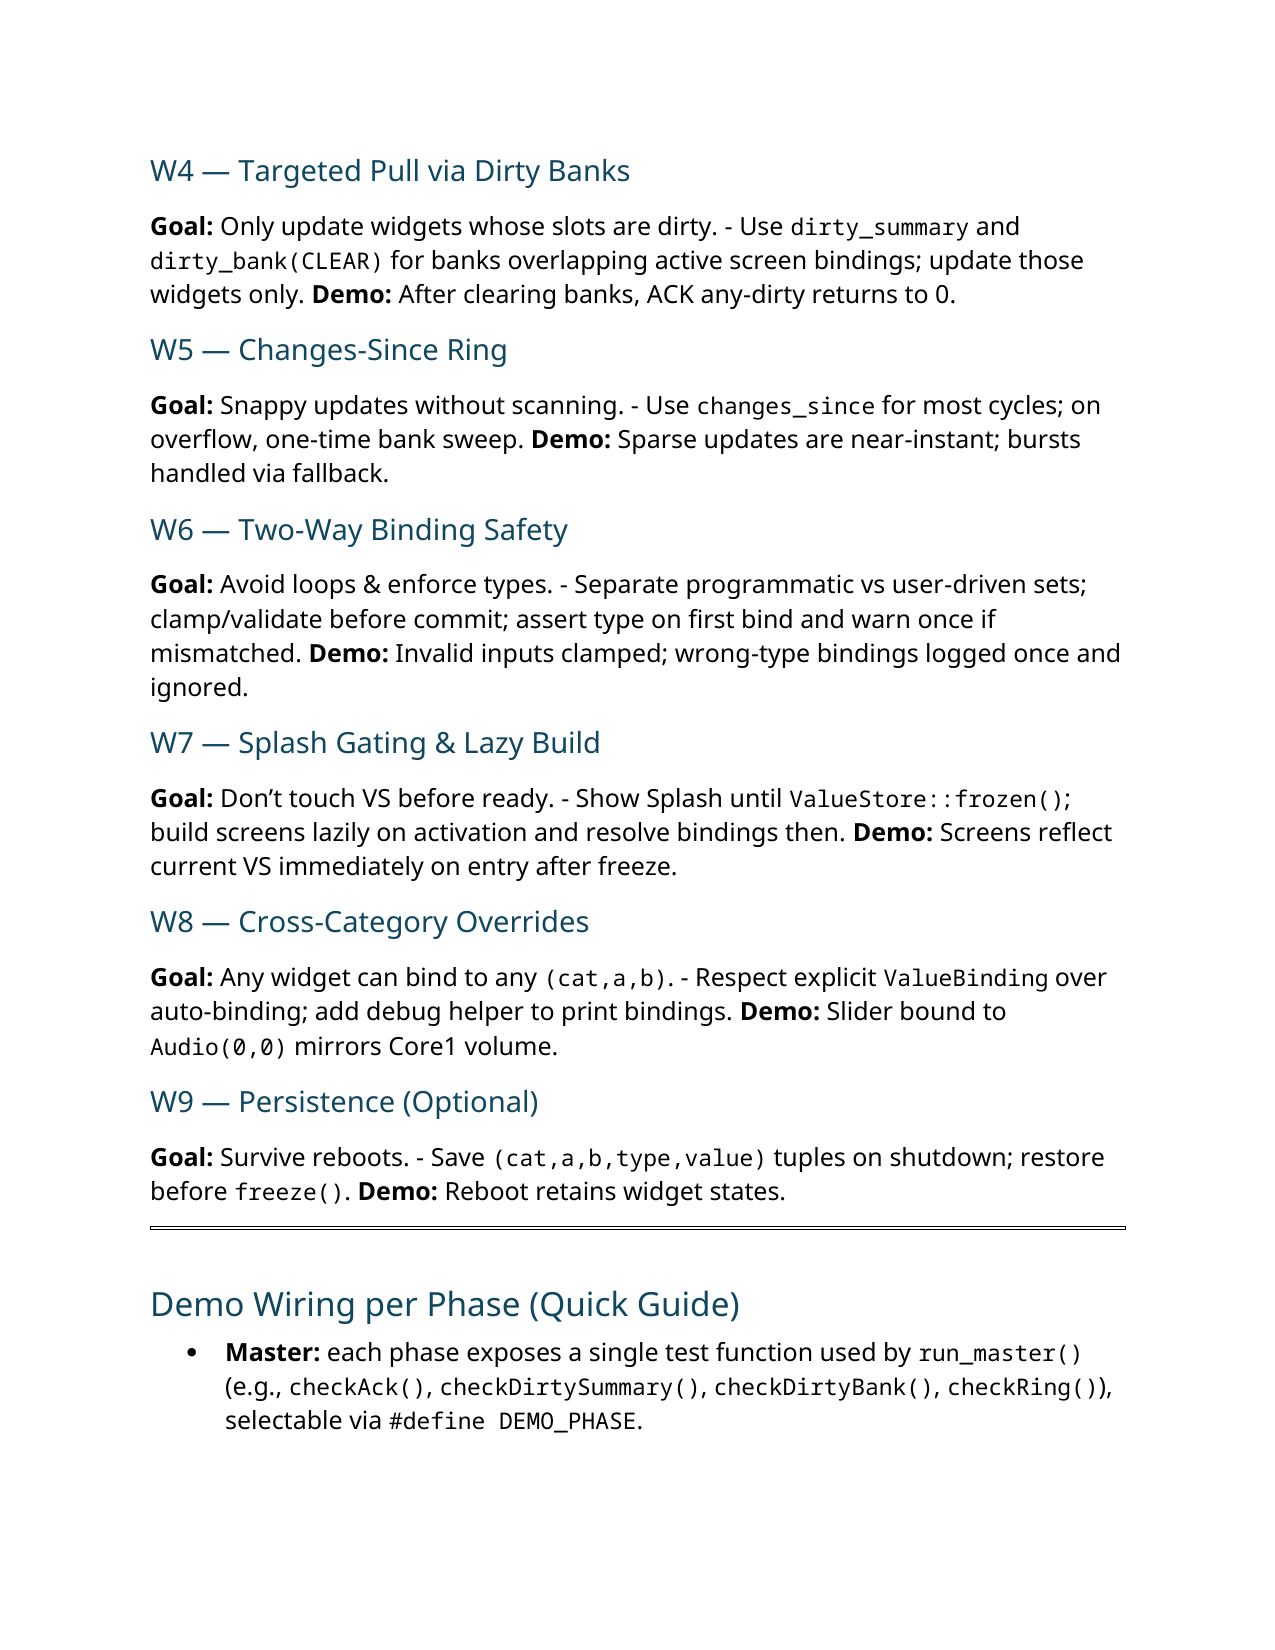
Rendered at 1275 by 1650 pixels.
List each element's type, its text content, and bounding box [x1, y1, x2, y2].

subtitle Demo Wiring per Phase (Quick Guide) [150, 1281, 1125, 1327]
text Goal: Any widget can bind to any (cat,a,b). - Respect explicit ValueBinding over auto-binding; add debug helper to print bindings. Demo: Slider bound to Audio(0,0) mirrors Core1 volume. [150, 960, 1125, 1062]
text Goal: Snappy updates without scanning. - Use changes_since for most cycles; on overflow, one‑time bank sweep. Demo: Sparse updates are near‑instant; bursts handled via fallback. [150, 388, 1125, 490]
list Master: each phase exposes a single test function used by run_master() (e.g., checkAck(), checkDirtySummary(), checkDirtyBank(), checkRing()), selectable via #define DEMO_PHASE. [187, 1335, 1125, 1437]
text Goal: Don’t touch VS before ready. - Show Splash until ValueStore::frozen(); build screens lazily on activation and resolve bindings then. Demo: Screens reflect current VS immediately on entry after freeze. [150, 781, 1125, 883]
text Goal: Only update widgets whose slots are dirty. - Use dirty_summary and dirty_bank(CLEAR) for banks overlapping active screen bindings; update those widgets only. Demo: After clearing banks, ACK any‑dirty returns to 0. [150, 208, 1125, 311]
subtitle W4 — Targeted Pull via Dirty Banks [150, 150, 1125, 190]
text Goal: Avoid loops & enforce types. - Separate programmatic vs user‑driven sets; clamp/validate before commit; assert type on first bind and warn once if mismatched. Demo: Invalid inputs clamped; wrong‑type bindings logged once and ignored. [150, 567, 1125, 703]
subtitle W5 — Changes‑Since Ring [150, 329, 1125, 369]
subtitle W8 — Cross‑Category Overrides [150, 902, 1125, 941]
subtitle W6 — Two‑Way Binding Safety [150, 509, 1125, 548]
text Goal: Survive reboots. - Save (cat,a,b,type,value) tuples on shutdown; restore before freeze(). Demo: Reboot retains widget states. [150, 1139, 1125, 1207]
subtitle W7 — Splash Gating & Lazy Build [150, 722, 1125, 762]
subtitle W9 — Persistence (Optional) [150, 1081, 1125, 1121]
